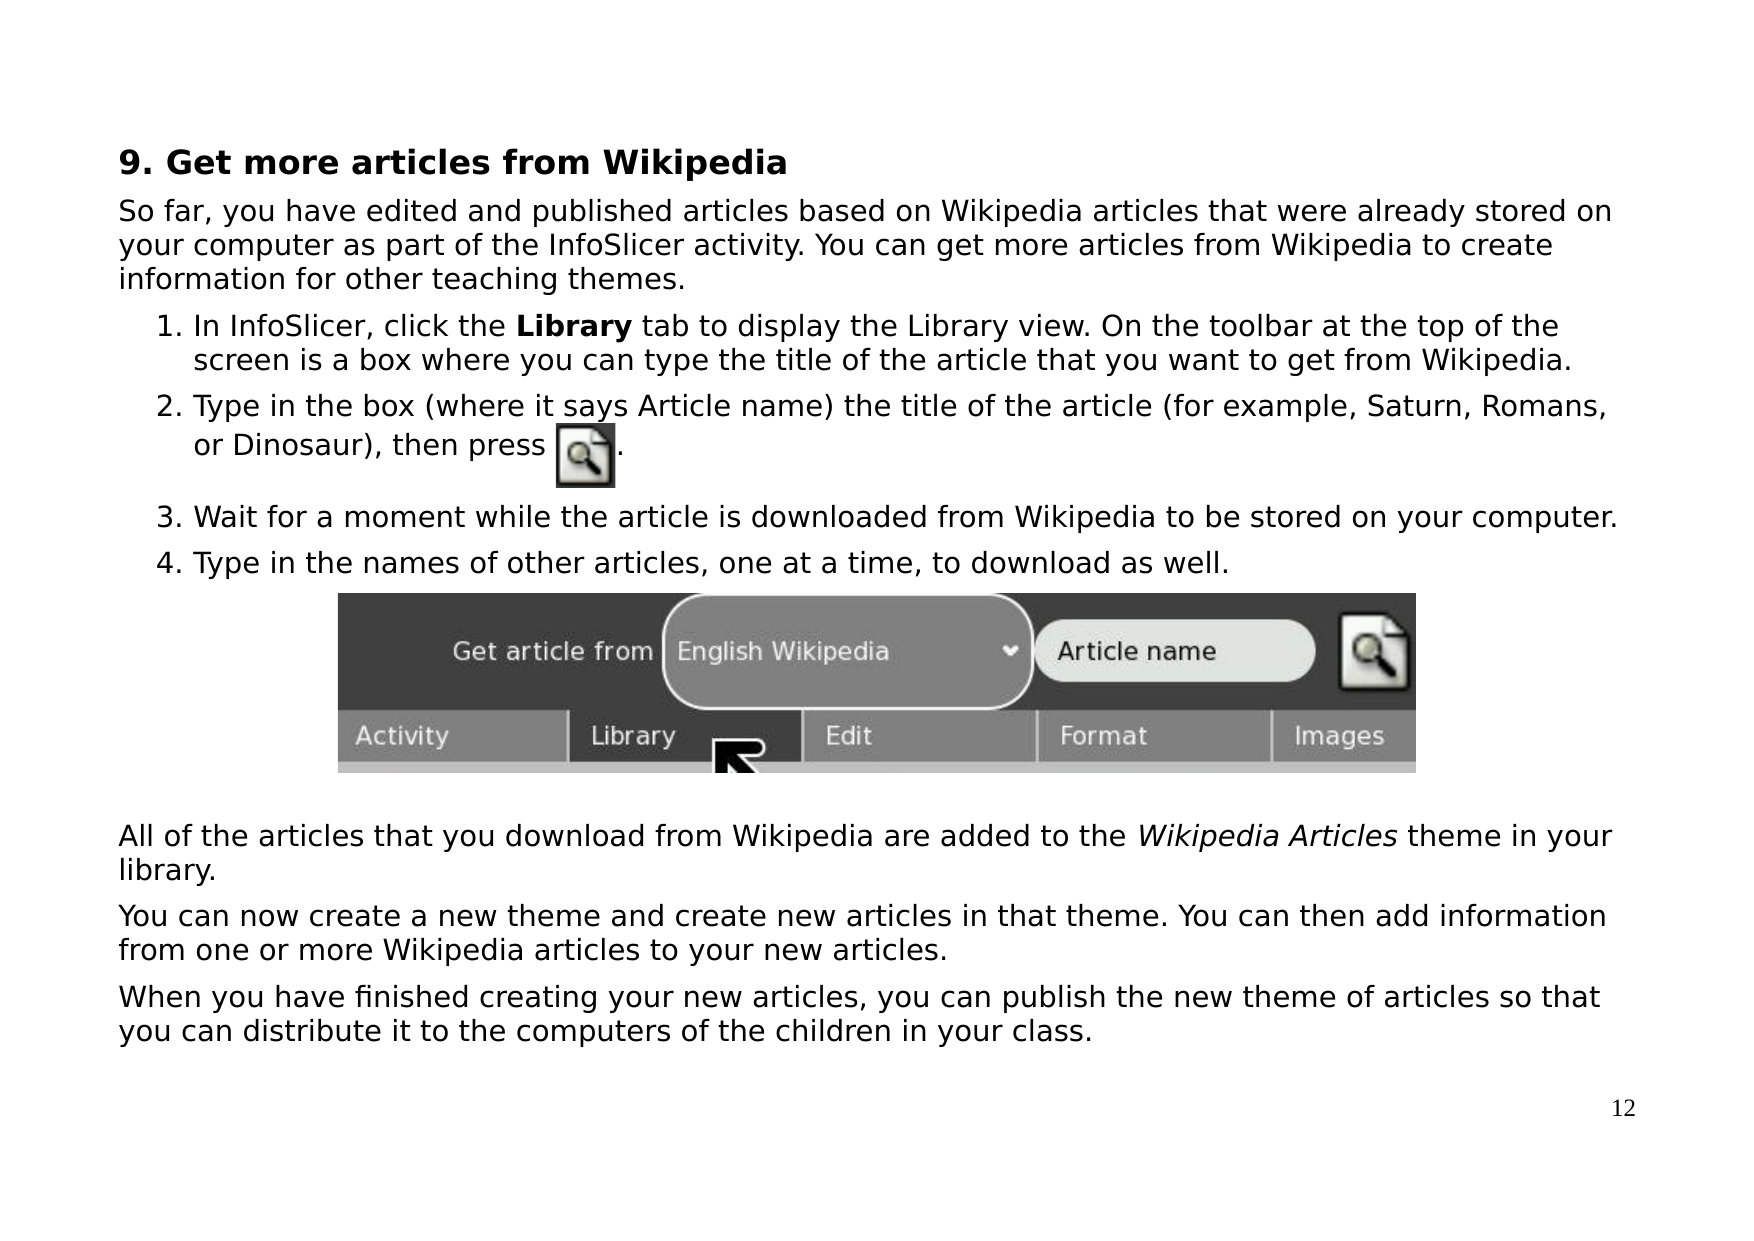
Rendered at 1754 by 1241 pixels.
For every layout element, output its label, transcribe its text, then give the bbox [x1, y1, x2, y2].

text All of the articles that you download from Wikipedia are added to the Wikipedia Articles theme in your library. [118, 819, 1636, 887]
list Type in the names of other articles, one at a time, to download as well. [156, 547, 1636, 581]
text When you have finished creating your new articles, you can publish the new theme of articles so that you can distribute it to the computers of the children in your class. [118, 980, 1636, 1048]
list Wait for a moment while the article is downloaded from Wikipedia to be stored on your computer. [156, 500, 1636, 534]
picture [555, 423, 616, 488]
subtitle 9. Get more articles from Wikipedia [118, 143, 1636, 182]
text You can now create a new theme and create new articles in that theme. You can then add information from one or more Wikipedia articles to your new articles. [118, 900, 1636, 968]
picture [337, 593, 1416, 773]
list Type in the box (where it says Article name) the title of the article (for example, Saturn, Romans, or Dinosaur), then press . [156, 389, 1636, 488]
list In InfoSlicer, click the Library tab to display the Library view. On the toolbar at the top of the screen is a box where you can type the title of the article that you want to get from Wikipedia. [156, 309, 1636, 377]
text So far, you have edited and published articles based on Wikipedia articles that were already stored on your computer as part of the InfoSlicer activity. You can get more articles from Wikipedia to create information for other teaching themes. [118, 194, 1636, 296]
